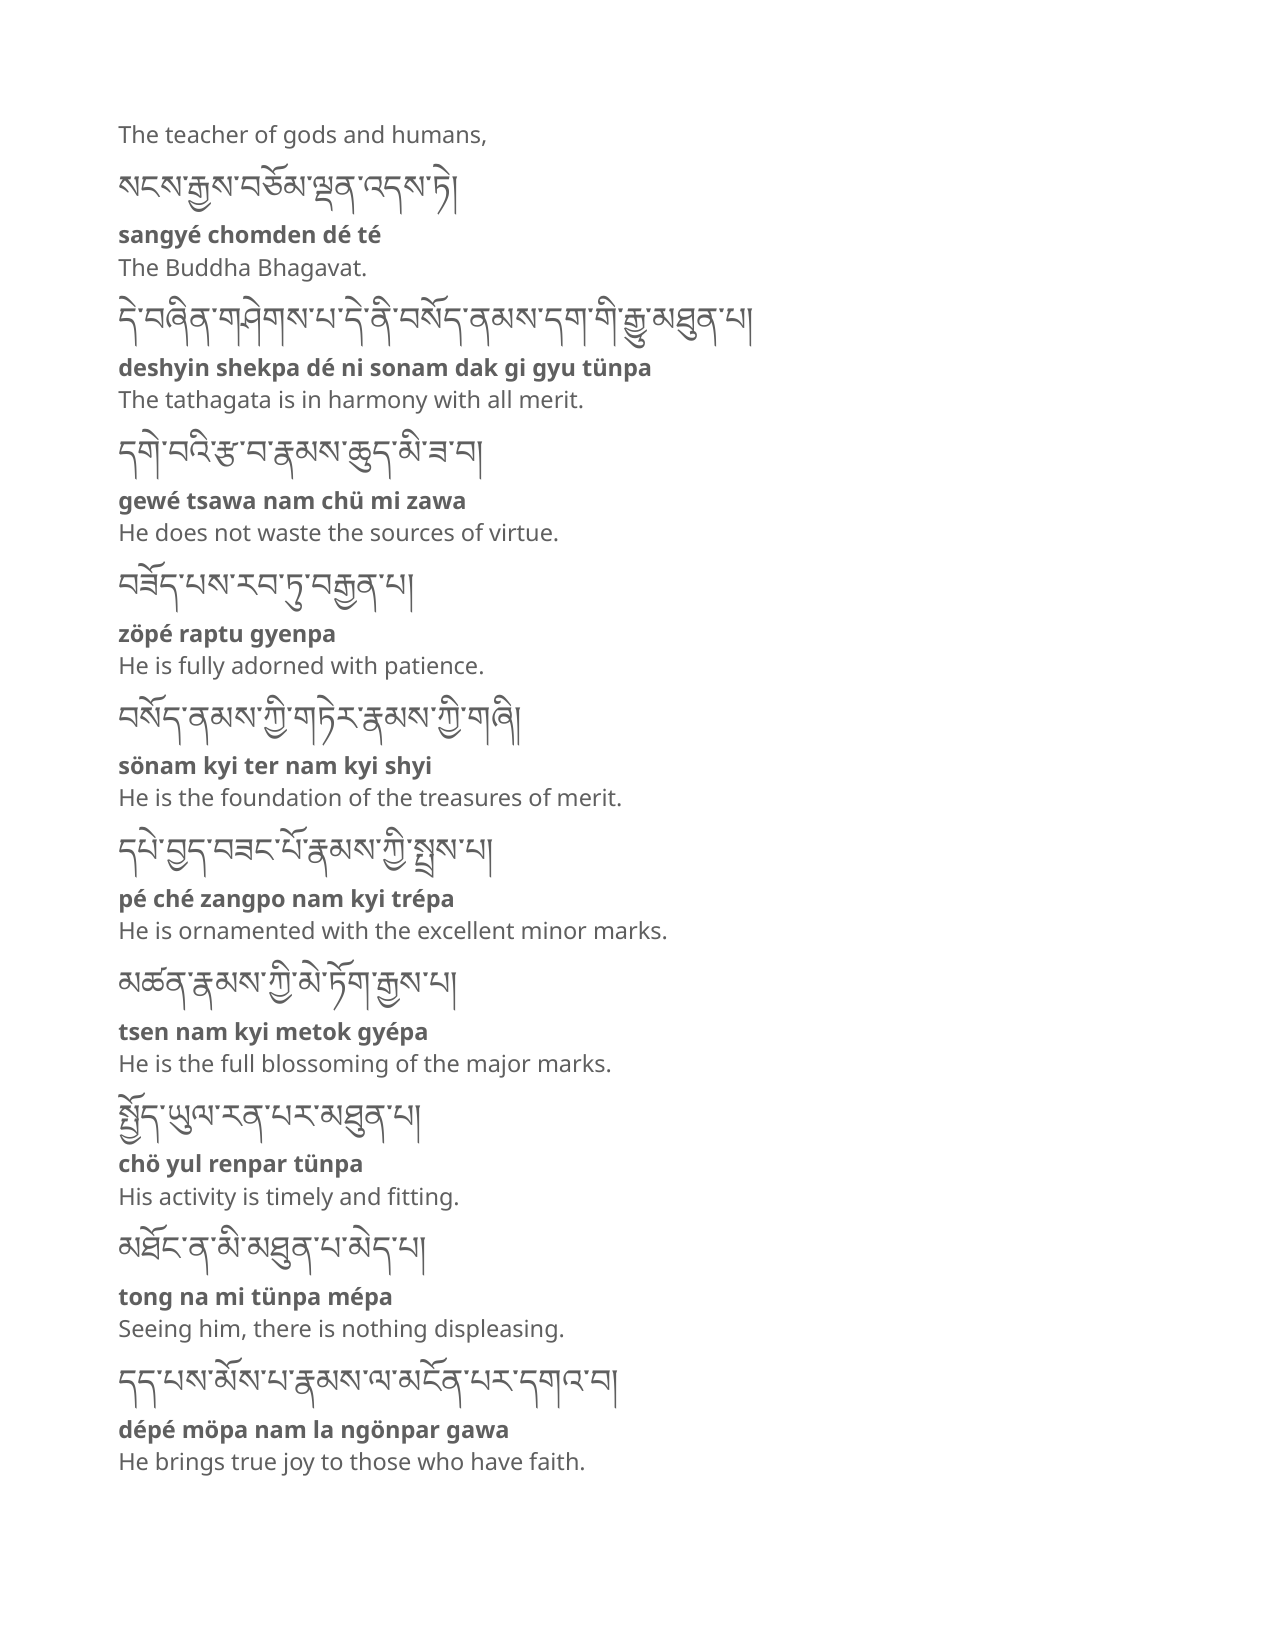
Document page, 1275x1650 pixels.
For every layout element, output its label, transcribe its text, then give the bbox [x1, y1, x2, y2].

text deshyin shekpa dé ni sonam dak gi gyu tünpa [118, 352, 1157, 383]
text དགེ་བའི་རྩ་བ་རྣམས་ཆུད་མི་ཟ་བ། [118, 428, 1157, 478]
text The Buddha Bhagavat. [118, 251, 1157, 283]
text pé ché zangpo nam kyi trépa [118, 882, 1157, 914]
text མཐོང་ན་མི་མཐུན་པ་མེད་པ། [118, 1224, 1157, 1274]
text Seeing him, there is nothing displeasing. [118, 1312, 1157, 1344]
text The teacher of gods and humans, [118, 118, 1157, 150]
text chö yul renpar tünpa [118, 1148, 1157, 1180]
text tong na mi tünpa mépa [118, 1281, 1157, 1312]
text He is fully adorned with patience. [118, 649, 1157, 681]
text gewé tsawa nam chü mi zawa [118, 484, 1157, 516]
text He is the foundation of the treasures of merit. [118, 782, 1157, 814]
text He brings true joy to those who have faith. [118, 1445, 1157, 1477]
text བསོད་ནམས་ཀྱི་གཏེར་རྣམས་ཀྱི་གཞི། [118, 693, 1157, 743]
text sönam kyi ter nam kyi shyi [118, 750, 1157, 782]
text བཟོད་པས་རབ་ཏུ་བརྒྱན་པ། [118, 561, 1157, 611]
text The tathagata is in harmony with all merit. [118, 383, 1157, 416]
text He is the full blossoming of the major marks. [118, 1047, 1157, 1079]
text སངས་རྒྱས་བཅོམ་ལྡན་འདས་ཏེ། [118, 163, 1157, 213]
text dépé möpa nam la ngönpar gawa [118, 1413, 1157, 1445]
text His activity is timely and fitting. [118, 1180, 1157, 1212]
text སྤྱོད་ཡུལ་རན་པར་མཐུན་པ། [118, 1092, 1157, 1142]
text tsen nam kyi metok gyépa [118, 1015, 1157, 1047]
text དད་པས་མོས་པ་རྣམས་ལ་མངོན་པར་དགའ་བ། [118, 1357, 1157, 1407]
text དཔེ་བྱད་བཟང་པོ་རྣམས་ཀྱི་སྤྲས་པ། [118, 826, 1157, 876]
text He is ornamented with the excellent minor marks. [118, 914, 1157, 946]
text མཚན་རྣམས་ཀྱི་མེ་ཏོག་རྒྱས་པ། [118, 959, 1157, 1009]
text དེ་བཞིན་གཤེགས་པ་དེ་ནི་བསོད་ནམས་དག་གི་རྒྱུ་མཐུན་པ། [118, 295, 1157, 345]
text sangyé chomden dé té [118, 219, 1157, 251]
text zöpé raptu gyenpa [118, 617, 1157, 649]
text He does not waste the sources of virtue. [118, 516, 1157, 548]
